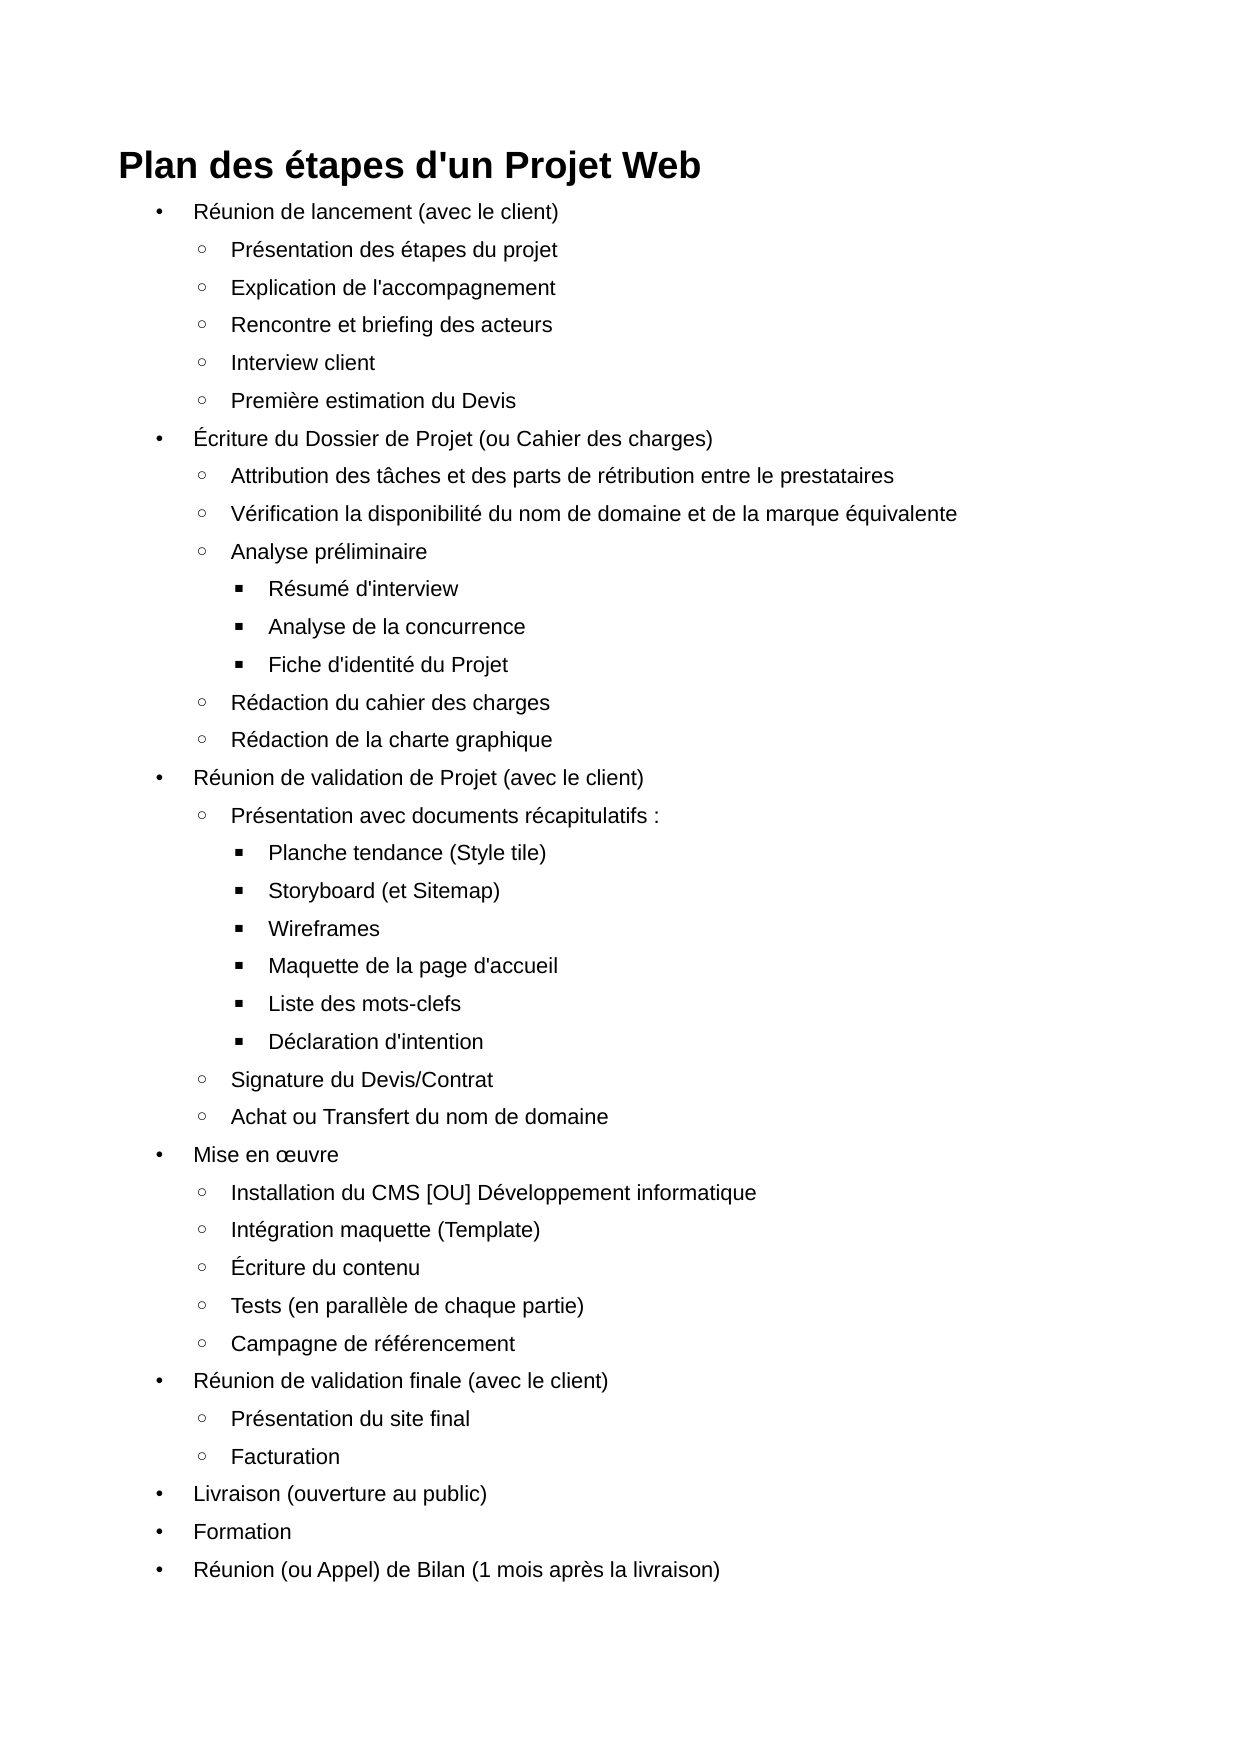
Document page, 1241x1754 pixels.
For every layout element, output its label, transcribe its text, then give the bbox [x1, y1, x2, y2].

list Planche tendance (Style tile) [231, 840, 1122, 866]
list Signature du Devis/Contrat [193, 1067, 1122, 1092]
list Résumé d'interview [231, 576, 1122, 602]
list Fiche d'identité du Projet [231, 652, 1122, 677]
list Facturation [193, 1444, 1122, 1469]
subtitle Plan des étapes d'un Projet Web [118, 143, 1122, 187]
list Attribution des tâches et des parts de rétribution entre le prestataires [193, 463, 1122, 488]
list Explication de l'accompagnement [193, 275, 1122, 300]
list Campagne de référencement [193, 1331, 1122, 1356]
list Réunion de validation finale (avec le client) [156, 1368, 1122, 1393]
list Analyse de la concurrence [231, 614, 1122, 639]
list Formation [156, 1519, 1122, 1544]
list Première estimation du Devis [193, 388, 1122, 413]
list Écriture du Dossier de Projet (ou Cahier des charges) [156, 426, 1122, 451]
list Liste des mots-clefs [231, 991, 1122, 1016]
list Achat ou Transfert du nom de domaine [193, 1104, 1122, 1129]
list Interview client [193, 350, 1122, 375]
list Présentation des étapes du projet [193, 237, 1122, 262]
list Présentation avec documents récapitulatifs : [193, 803, 1122, 828]
list Mise en œuvre [156, 1142, 1122, 1167]
list Analyse préliminaire [193, 539, 1122, 564]
list Déclaration d'intention [231, 1029, 1122, 1054]
list Présentation du site final [193, 1406, 1122, 1431]
list Intégration maquette (Template) [193, 1217, 1122, 1243]
list Wireframes [231, 916, 1122, 941]
list Tests (en parallèle de chaque partie) [193, 1293, 1122, 1318]
list Rédaction de la charte graphique [193, 727, 1122, 752]
list Écriture du contenu [193, 1255, 1122, 1280]
list Rencontre et briefing des acteurs [193, 312, 1122, 338]
list Réunion de validation de Projet (avec le client) [156, 765, 1122, 790]
list Maquette de la page d'accueil [231, 953, 1122, 979]
list Vérification la disponibilité du nom de domaine et de la marque équivalente [193, 501, 1122, 526]
list Storyboard (et Sitemap) [231, 878, 1122, 903]
list Réunion (ou Appel) de Bilan (1 mois après la livraison) [156, 1557, 1122, 1582]
list Installation du CMS [OU] Développement informatique [193, 1180, 1122, 1205]
list Réunion de lancement (avec le client) [156, 199, 1122, 224]
list Rédaction du cahier des charges [193, 689, 1122, 715]
list Livraison (ouverture au public) [156, 1481, 1122, 1507]
